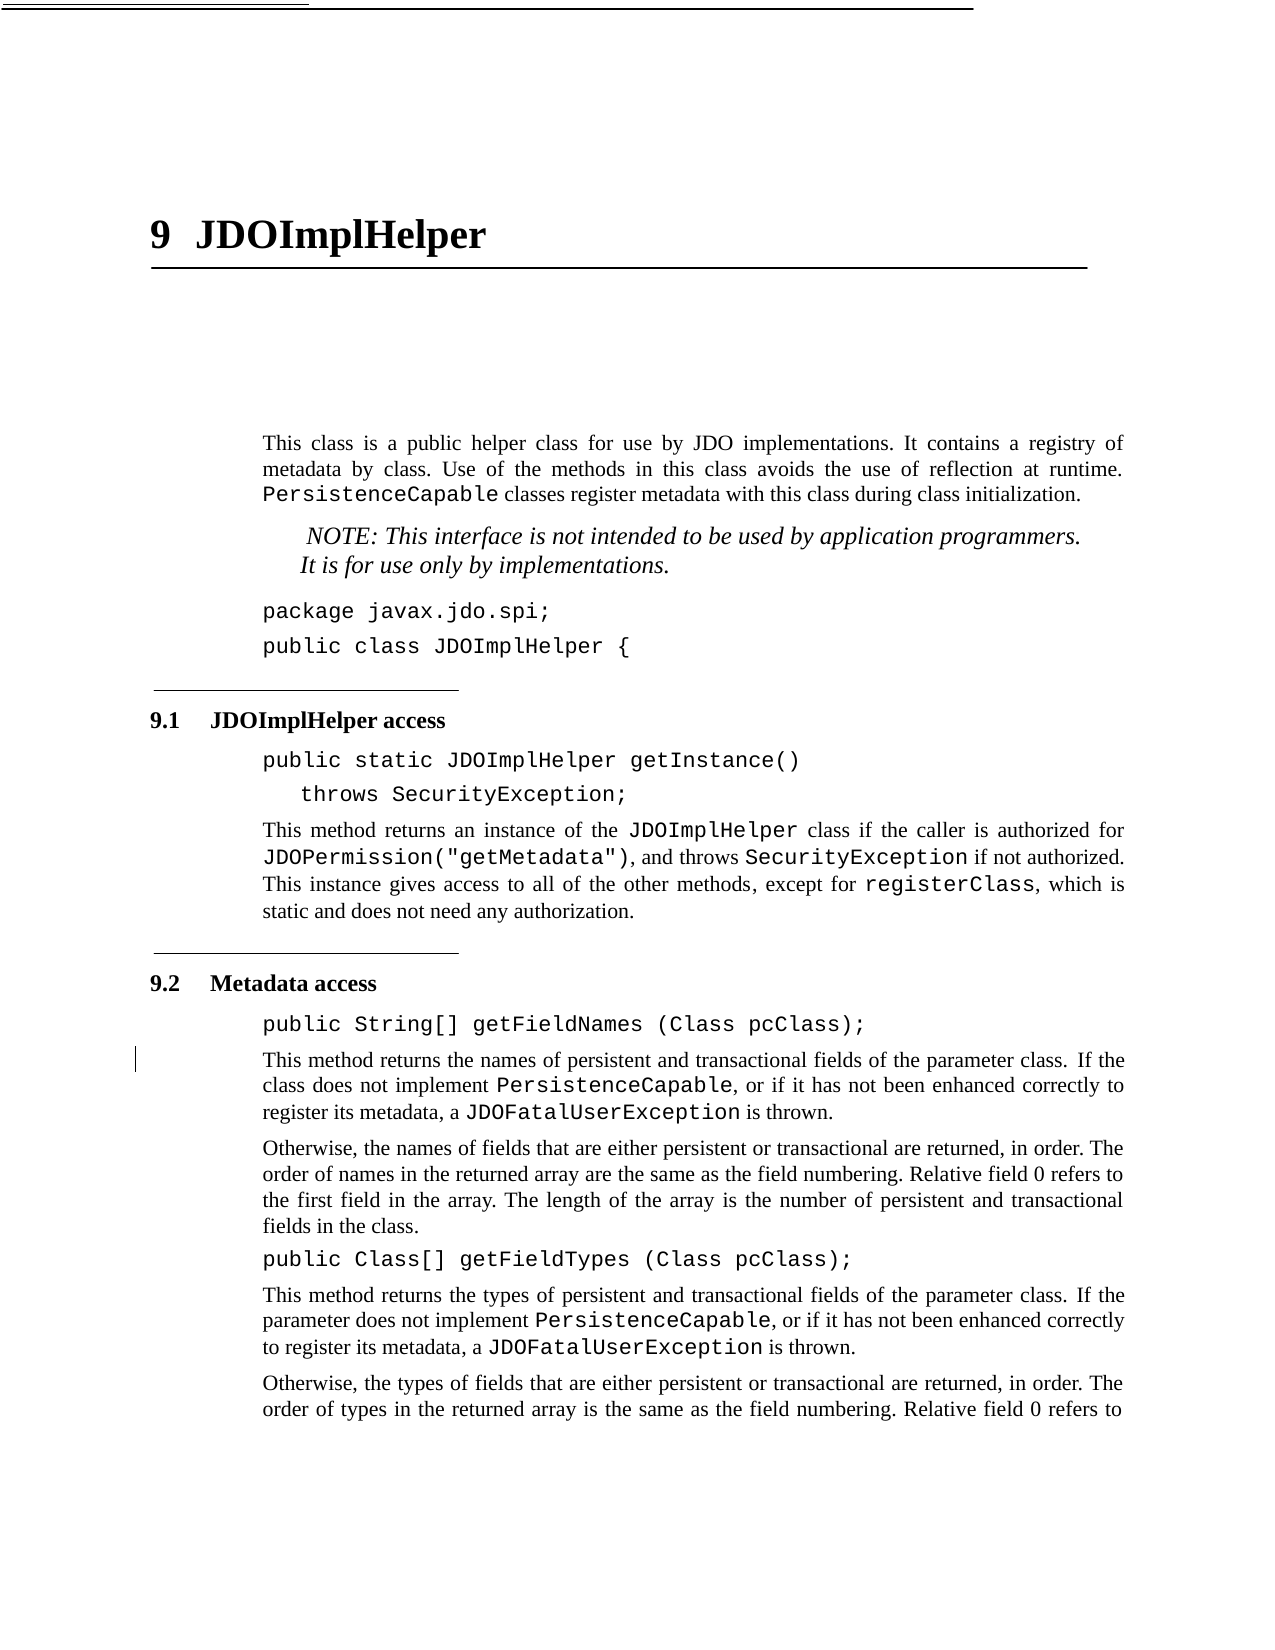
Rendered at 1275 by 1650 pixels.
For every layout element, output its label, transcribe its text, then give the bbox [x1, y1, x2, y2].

subtitle JDOImplHelper [150, 210, 1125, 258]
text A9.1-1 [public static JDOImplHelper getInstance() [262, 748, 1125, 774]
text This method returns the types of persistent and transactional fields of the parameter class.] A9.2-6 [If the parameter does not implement PersistenceCapable], or A9.2-7 [if it has not been enhanced correctly to register its metadata], a JDOFatalUserException is thrown. [262, 1281, 1125, 1361]
text NOTE: This interface is not intended to be used by application programmers. It is for use only by implementations. [300, 520, 1087, 579]
text throws SecurityException; [262, 782, 1125, 808]
text public class JDOImplHelper { [262, 634, 1125, 660]
text package javax.jdo.spi; [262, 599, 1125, 626]
text A9.2-1 [public String[] getFieldNames (Class pcClass); [262, 1012, 1125, 1038]
text A9.2-5 [public Class[] getFieldTypes (Class pcClass); [262, 1247, 1125, 1273]
text A9.2-4 [Otherwise, the names of fields that are either persistent or transactional are returned, in order. The order of names in the returned array are the same as the field numbering. Relative field 0 refers to the first field in the array. The length of the array is the number of persistent and transactional fields in the class.] [262, 1134, 1125, 1238]
subtitle JDOImplHelper access [150, 706, 1125, 733]
subtitle Metadata access [150, 969, 1125, 997]
text This method returns an instance of the JDOImplHelper class if the caller is authorized for JDOPermission("getMetadata")], and A9.1-2 [throws SecurityException if not authorized.] A9.1-3 [This instance gives access to all of the other methods], A9.1-4 [except for registerClass, which is static and does not need any authorization.] [262, 817, 1125, 924]
text A9.2-8 [Otherwise, the types of fields that are either persistent or transactional are returned, in order. The order of types in the returned array is the same as the field numbering. Relative field 0 refers to the first field in the array. The length of the array is the number of persistent and transactional fields in the class.] [262, 1369, 1125, 1422]
text This method returns the names of persistent and transactional fields of the parameter class.] A9.2-2 [If the class does not implement PersistenceCapable], or A9.2-3 [if it has not been enhanced correctly to register its metadata], a JDOFatalUserException is thrown. [262, 1046, 1125, 1126]
text This class is a public helper class for use by JDO implementations. It contains a registry of metadata by class. Use of the methods in this class avoids the use of reflection at runtime. PersistenceCapable classes register metadata with this class during class initialization. [262, 429, 1125, 508]
